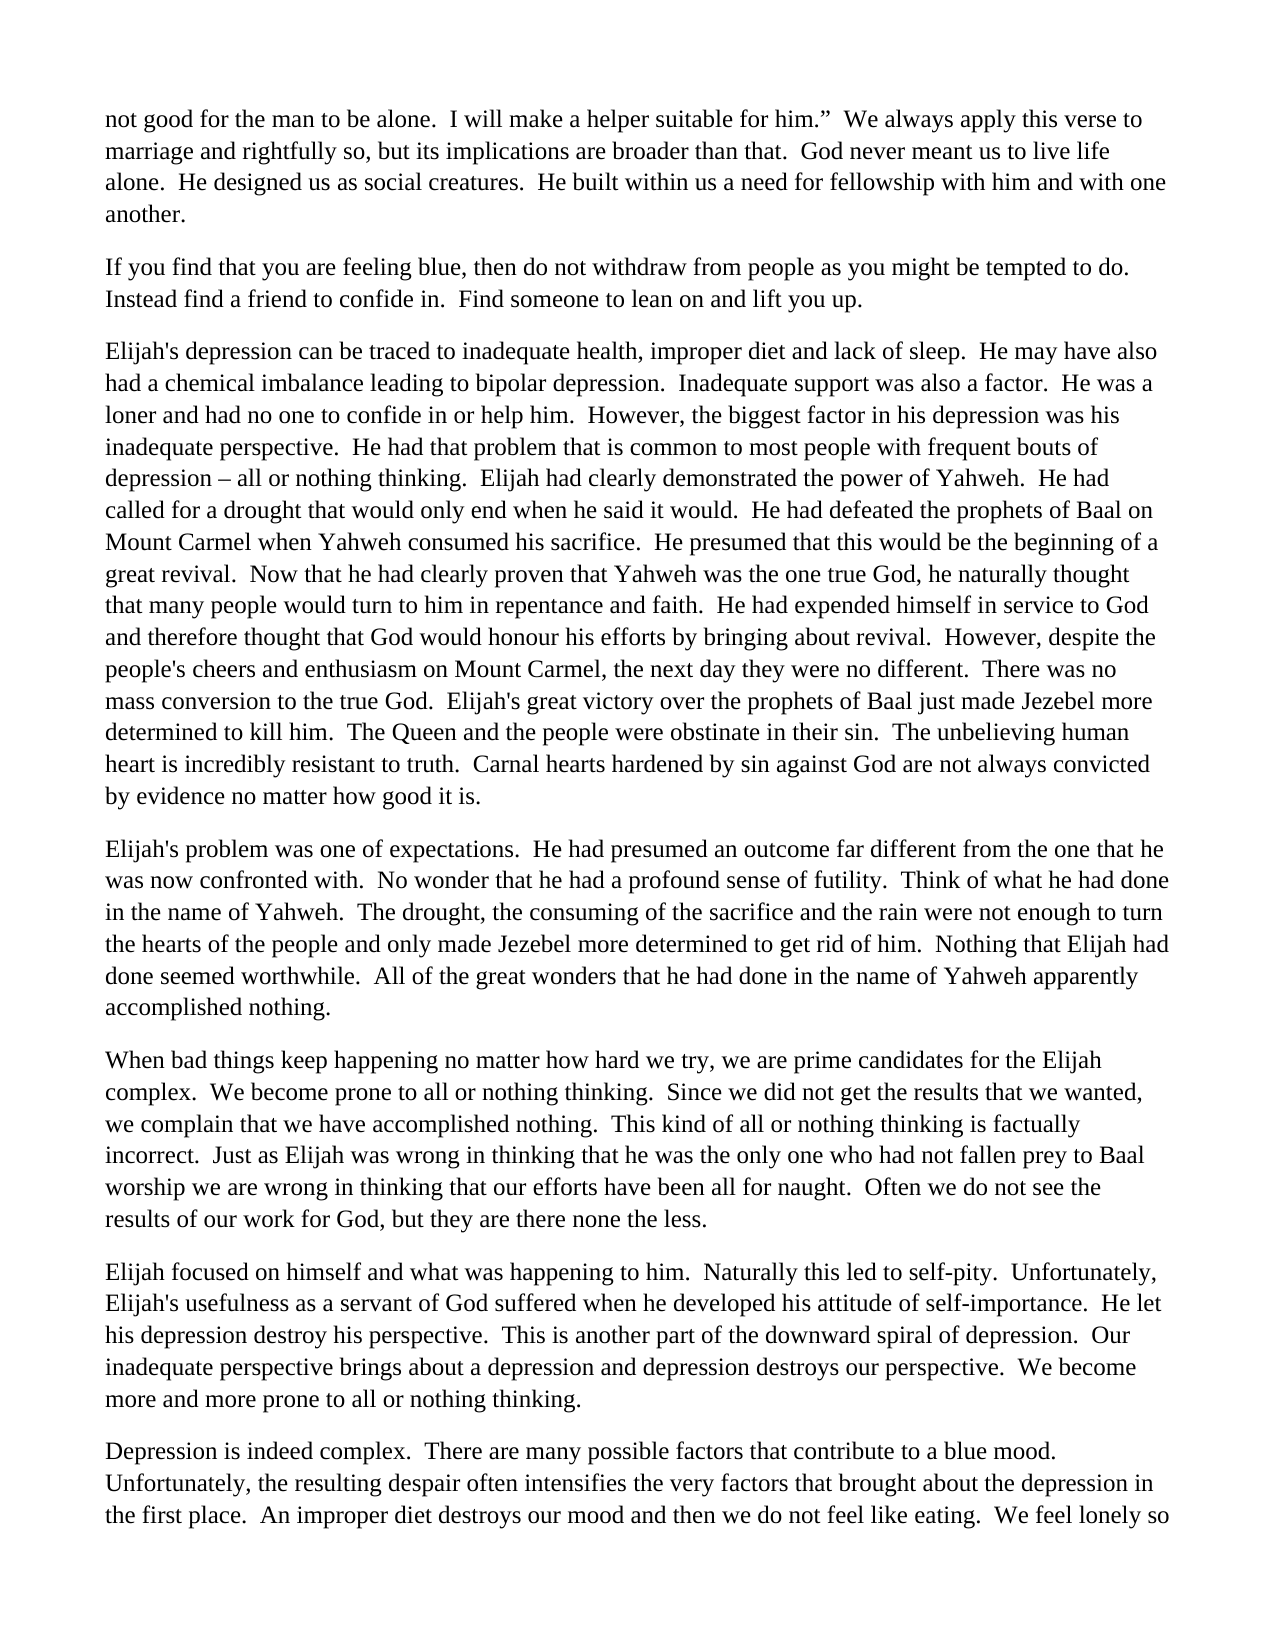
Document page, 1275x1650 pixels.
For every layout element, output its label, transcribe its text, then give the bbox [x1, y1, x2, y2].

text Elijah's depression can be traced to inadequate health, improper diet and lack of sleep. He may have also had a chemical imbalance leading to bipolar depression. Inadequate support was also a factor. He was a loner and had no one to confide in or help him. However, the biggest factor in his depression was his inadequate perspective. He had that problem that is common to most people with frequent bouts of depression – all or nothing thinking. Elijah had clearly demonstrated the power of Yahweh. He had called for a drought that would only end when he said it would. He had defeated the prophets of Baal on Mount Carmel when Yahweh consumed his sacrifice. He presumed that this would be the beginning of a great revival. Now that he had clearly proven that Yahweh was the one true God, he naturally thought that many people would turn to him in repentance and faith. He had expended himself in service to God and therefore thought that God would honour his efforts by bringing about revival. However, despite the people's cheers and enthusiasm on Mount Carmel, the next day they were no different. There was no mass conversion to the true God. Elijah's great victory over the prophets of Baal just made Jezebel more determined to kill him. The Queen and the people were obstinate in their sin. The unbelieving human heart is incredibly resistant to truth. Carnal hearts hardened by sin against God are not always convicted by evidence no matter how good it is. [105, 337, 1170, 810]
text Elijah's problem was one of expectations. He had presumed an outcome far different from the one that he was now confronted with. No wonder that he had a profound sense of futility. Think of what he had done in the name of Yahweh. The drought, the consuming of the sacrifice and the rain were not enough to turn the hearts of the people and only made Jezebel more determined to get rid of him. Nothing that Elijah had done seemed worthwhile. All of the great wonders that he had done in the name of Yahweh apparently accomplished nothing. [105, 835, 1170, 1021]
text When bad things keep happening no matter how hard we try, we are prime candidates for the Elijah complex. We become prone to all or nothing thinking. Since we did not get the results that we wanted, we complain that we have accomplished nothing. This kind of all or nothing thinking is factually incorrect. Just as Elijah was wrong in thinking that he was the only one who had not fallen prey to Baal worship we are wrong in thinking that our efforts have been all for naught. Often we do not see the results of our work for God, but they are there none the less. [105, 1046, 1170, 1233]
text If you find that you are feeling blue, then do not withdraw from people as you might be tempted to do. Instead find a friend to confide in. Find someone to lean on and lift you up. [105, 253, 1170, 312]
text Depression is indeed complex. There are many possible factors that contribute to a blue mood. Unfortunately, the resulting despair often intensifies the very factors that brought about the depression in the first place. An improper diet destroys our mood and then we do not feel like eating. We feel lonely so [105, 1437, 1170, 1528]
text not good for the man to be alone. I will make a helper suitable for him.” We always apply this verse to marriage and rightfully so, but its implications are broader than that. God never meant us to live life alone. He designed us as social creatures. He built within us a need for fellowship with him and with one another. [105, 105, 1170, 228]
text Elijah focused on himself and what was happening to him. Naturally this led to self-pity. Unfortunately, Elijah's usefulness as a servant of God suffered when he developed his attitude of self-importance. He let his depression destroy his perspective. This is another part of the downward spiral of depression. Our inadequate perspective brings about a depression and depression destroys our perspective. We become more and more prone to all or nothing thinking. [105, 1258, 1170, 1412]
